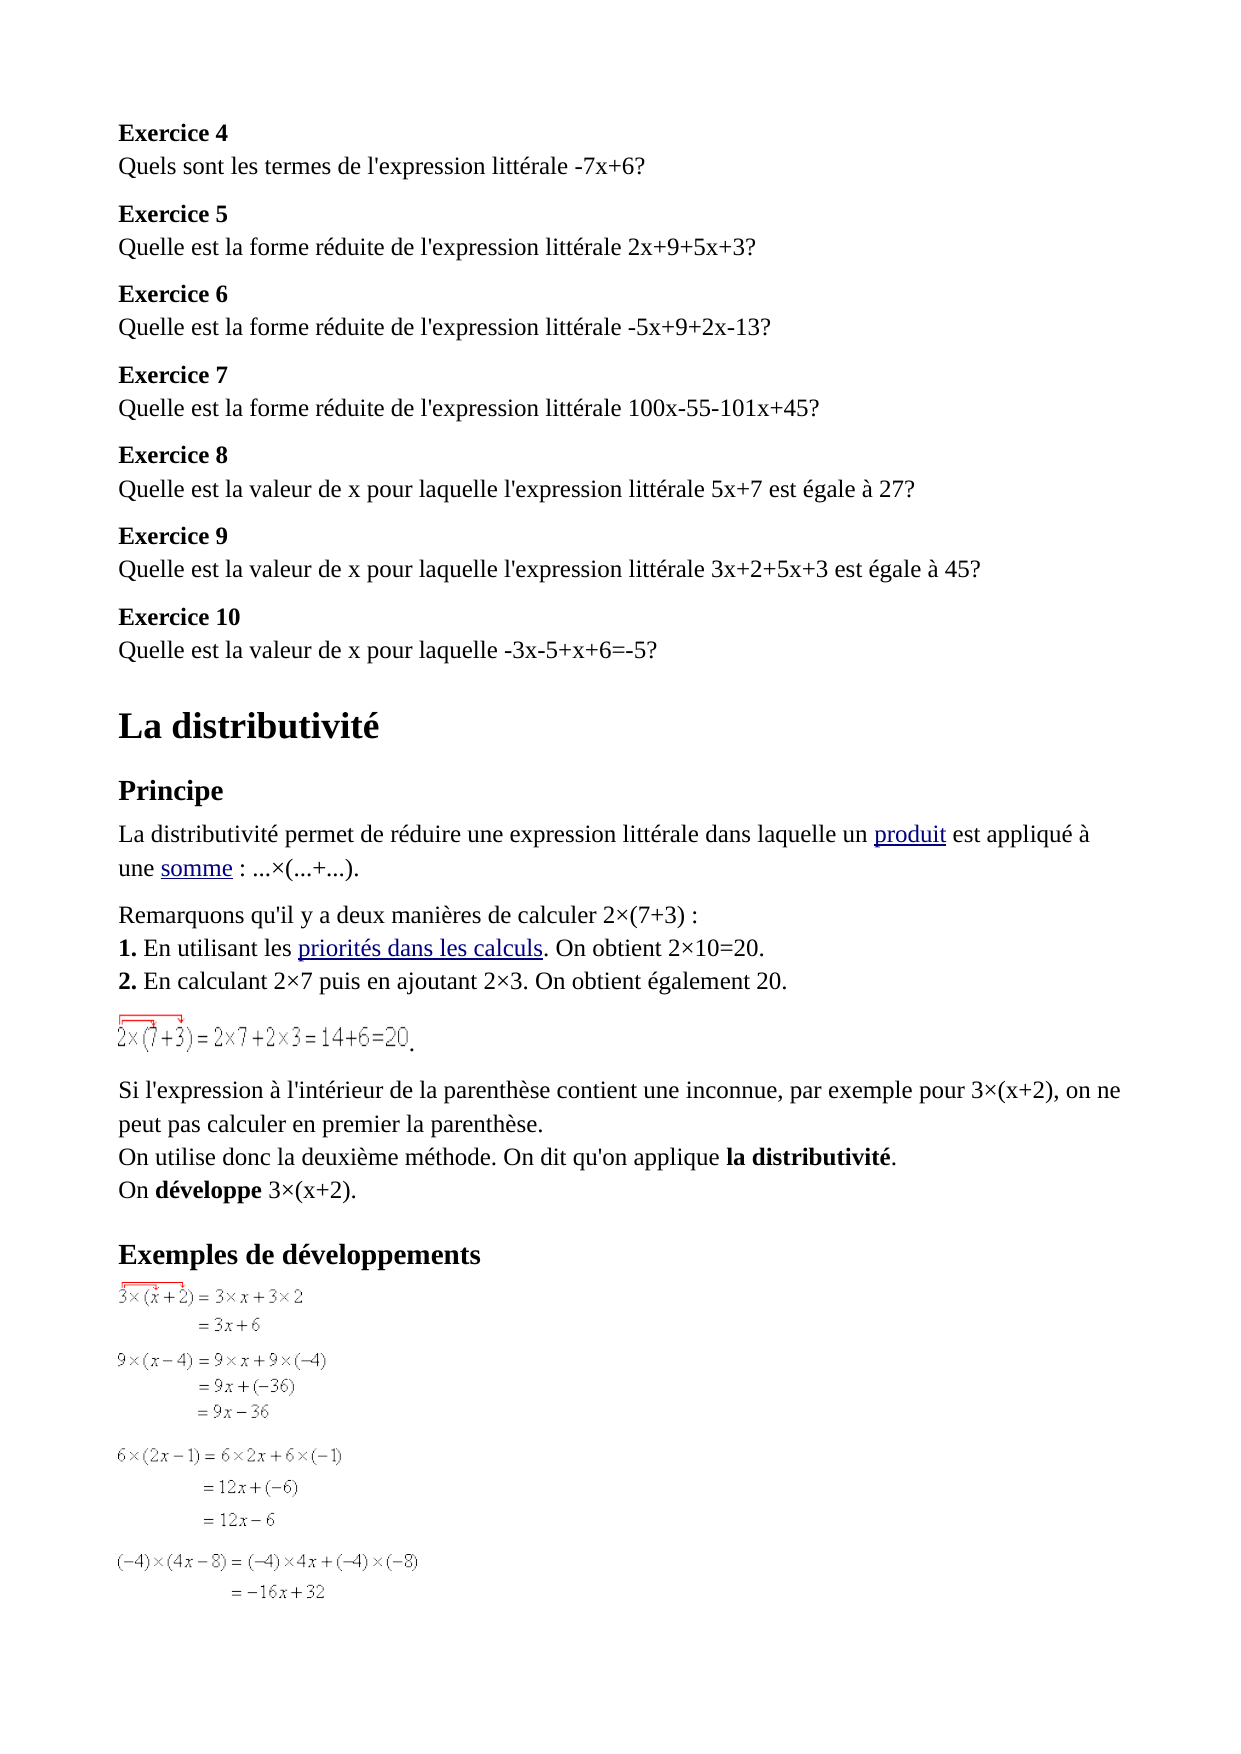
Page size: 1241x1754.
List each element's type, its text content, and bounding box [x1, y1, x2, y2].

picture [118, 1353, 328, 1423]
text Remarquons qu'il y a deux manières de calculer 2×(7+3) : 1. En utilisant les priorités dans les calculs. On obtient 2×10=20. 2. En calculant 2×7 puis en ajoutant 2×3. On obtient également 20. [118, 900, 1122, 995]
text Exercice 7 Quelle est la forme réduite de l'expression littérale 100x-55-101x+45? [118, 360, 1122, 422]
text . [118, 1014, 1122, 1057]
subtitle Principe [118, 773, 1122, 807]
text Si l'expression à l'intérieur de la parenthèse contient une inconnue, par exemple pour 3×(x+2), on ne peut pas calculer en premier la parenthèse. On utilise donc la deuxième méthode. On dit qu'on applique la distributivité. On développe 3×(x+2). [118, 1076, 1122, 1203]
text Exercice 9 Quelle est la valeur de x pour laquelle l'expression littérale 3x+2+5x+3 est égale à 45? [118, 521, 1122, 583]
picture [118, 1441, 347, 1536]
text Exercice 6 Quelle est la forme réduite de l'expression littérale -5x+9+2x-13? [118, 279, 1122, 341]
text Exercice 5 Quelle est la forme réduite de l'expression littérale 2x+9+5x+3? [118, 199, 1122, 261]
subtitle Exemples de développements [118, 1237, 1122, 1270]
text La distributivité permet de réduire une expression littérale dans laquelle un produit est appliqué à une somme : ...×(...+...). [118, 819, 1122, 881]
picture [118, 1013, 409, 1052]
text Exercice 8 Quelle est la valeur de x pour laquelle l'expression littérale 5x+7 est égale à 27? [118, 441, 1122, 502]
picture [118, 1282, 302, 1335]
subtitle La distributivité [118, 703, 1122, 746]
text Exercice 10 Quelle est la valeur de x pour laquelle -3x-5+x+6=-5? [118, 602, 1122, 664]
picture [118, 1554, 422, 1602]
text Exercice 4 Quels sont les termes de l'expression littérale -7x+6? [118, 118, 1122, 180]
